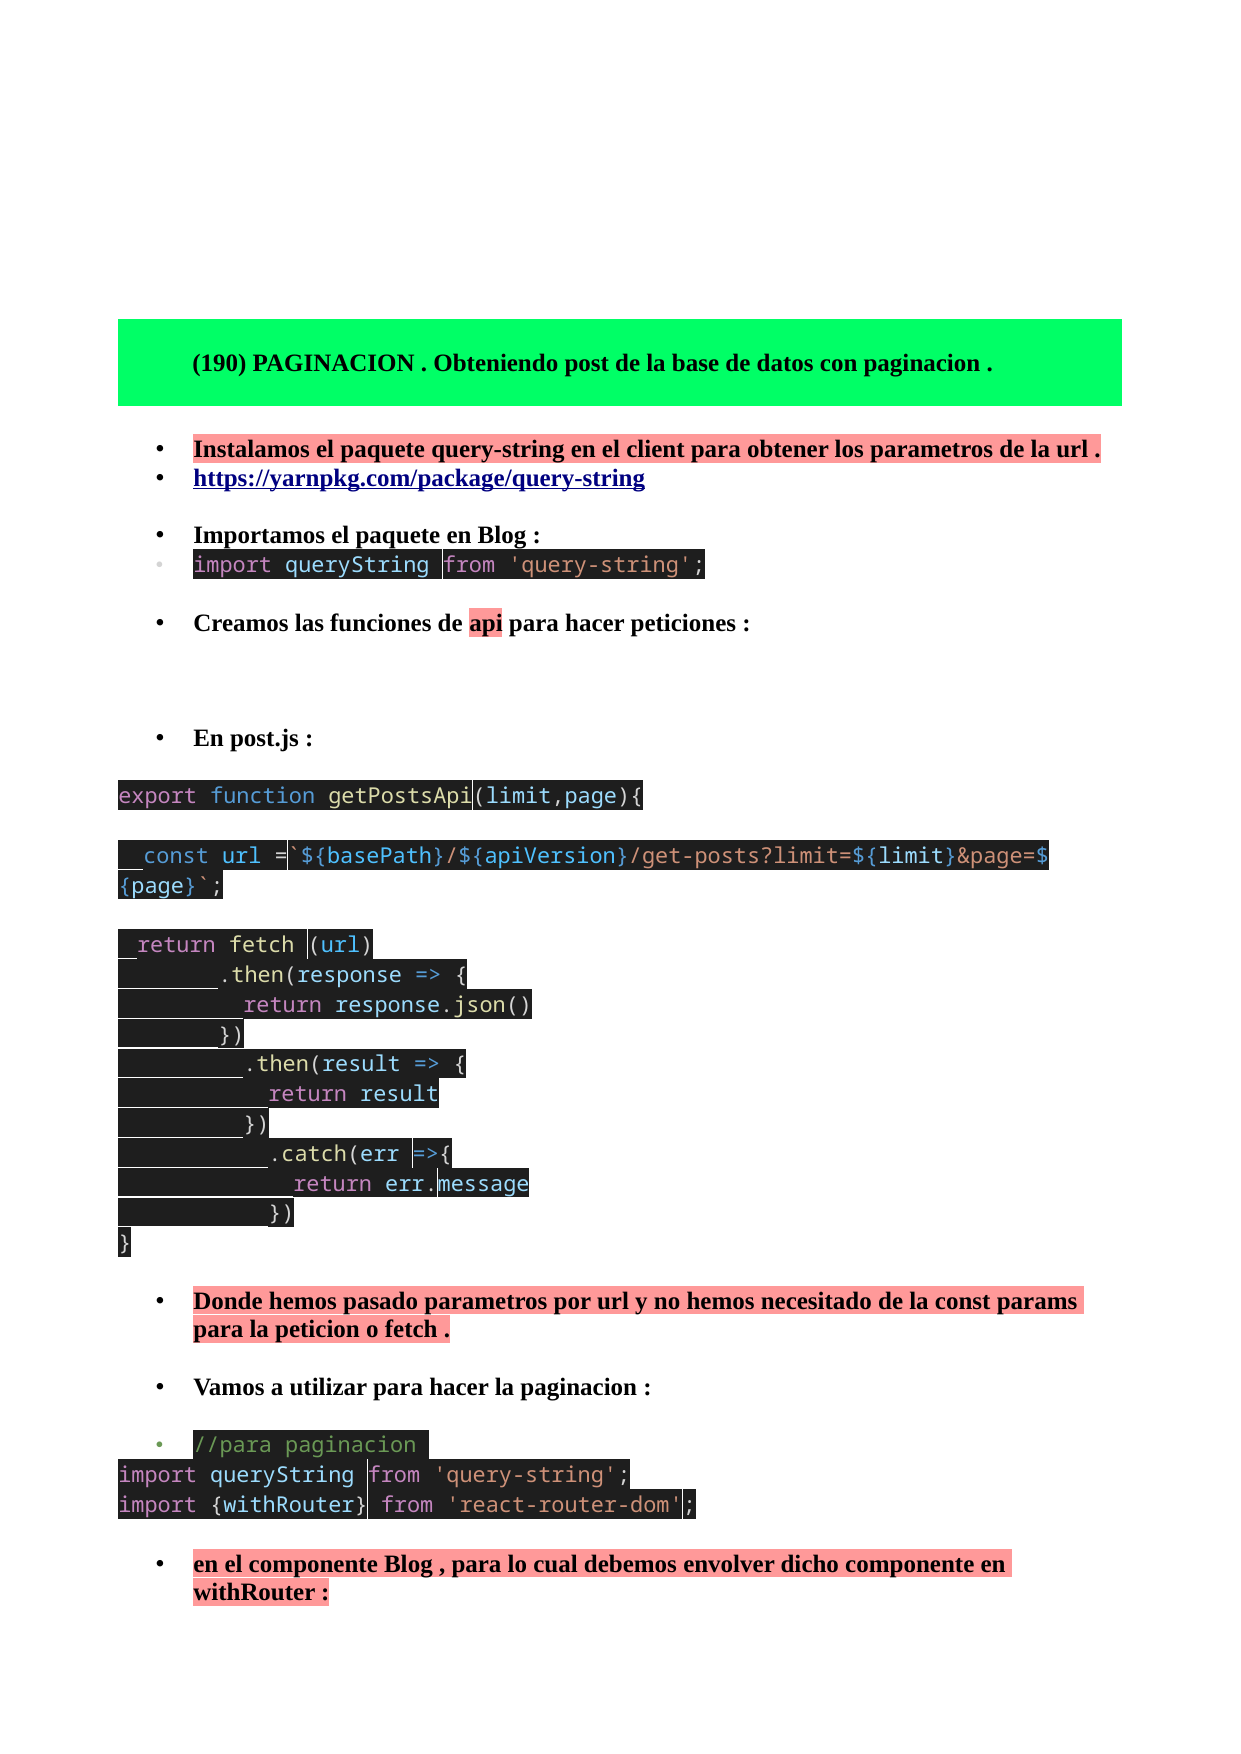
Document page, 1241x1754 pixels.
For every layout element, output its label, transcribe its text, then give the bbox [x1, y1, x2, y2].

list //para paginacion [156, 1429, 1122, 1459]
list import queryString from 'query-string'; [156, 549, 1122, 579]
text const url =`${basePath}/${apiVersion}/get-posts?limit=${limit}&page=${page}`; [118, 840, 1122, 899]
text import {withRouter} from 'react-router-dom'; [118, 1489, 1122, 1519]
list Instalamos el paquete query-string en el client para obtener los parametros de la url . [156, 434, 1122, 463]
text }) [118, 1108, 1122, 1138]
text .then(result => { [118, 1048, 1122, 1078]
list https://yarnpkg.com/package/query-string [156, 463, 1122, 492]
text return fetch (url) [118, 929, 1122, 959]
text } [118, 1227, 1122, 1257]
list en el componente Blog , para lo cual debemos envolver dicho componente en withRouter : [156, 1549, 1122, 1606]
text }) [118, 1019, 1122, 1048]
list Creamos las funciones de api para hacer peticiones : [156, 608, 1122, 637]
text return err.message [118, 1168, 1122, 1197]
text return response.json() [118, 989, 1122, 1019]
text (190) PAGINACION . Obteniendo post de la base de datos con paginacion . [118, 348, 1122, 377]
list En post.js : [156, 723, 1122, 752]
list Donde hemos pasado parametros por url y no hemos necesitado de la const params para la peticion o fetch . [156, 1286, 1122, 1343]
text }) [118, 1197, 1122, 1227]
list Importamos el paquete en Blog : [156, 521, 1122, 549]
text .catch(err =>{ [118, 1138, 1122, 1168]
text export function getPostsApi(limit,page){ [118, 780, 1122, 810]
text import queryString from 'query-string'; [118, 1459, 1122, 1489]
text return result [118, 1078, 1122, 1108]
text .then(response => { [118, 959, 1122, 989]
list Vamos a utilizar para hacer la paginacion : [156, 1372, 1122, 1401]
